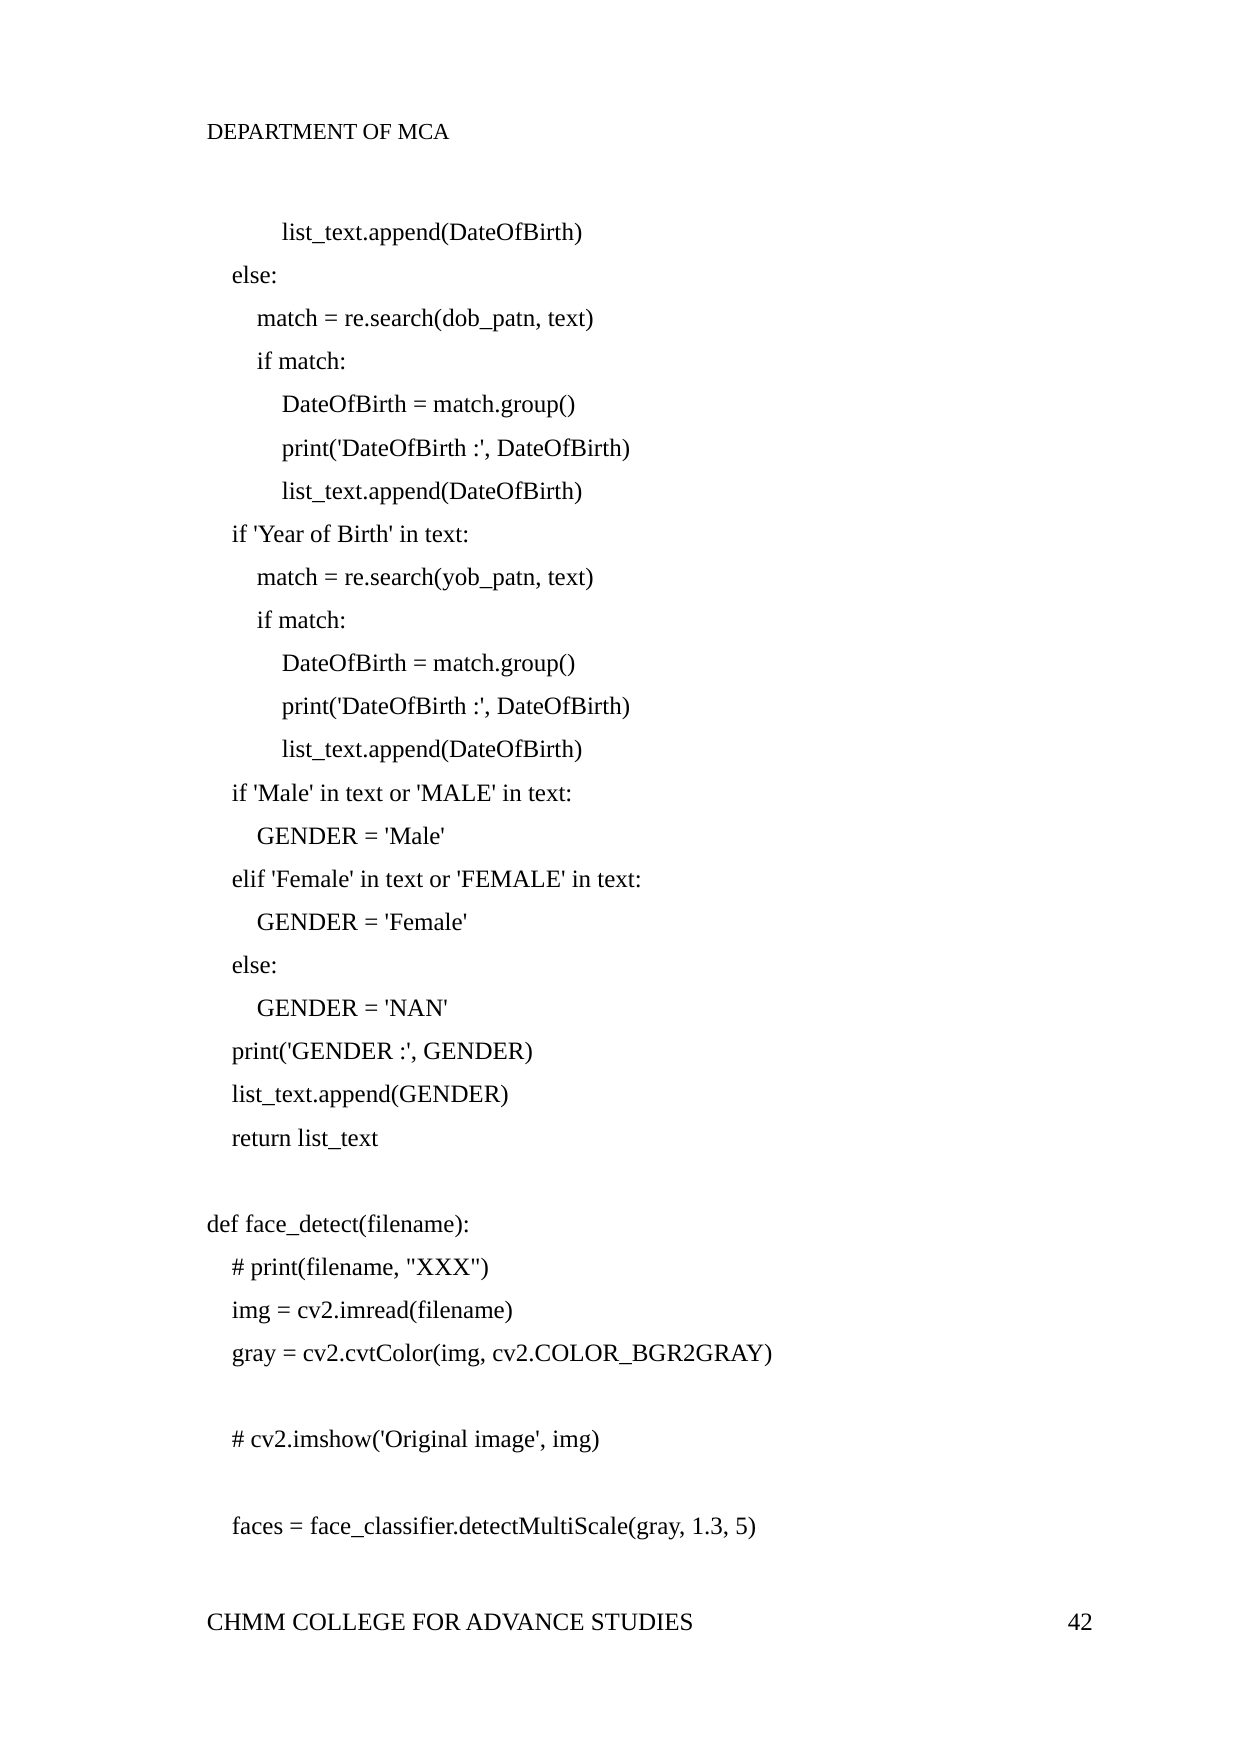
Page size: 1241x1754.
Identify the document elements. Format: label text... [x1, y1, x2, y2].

text return list_text [207, 1123, 1093, 1151]
text faces = face_classifier.detectMultiScale(gray, 1.3, 5) [207, 1511, 1093, 1539]
text gray = cv2.cvtColor(img, cv2.COLOR_BGR2GRAY) [207, 1338, 1093, 1367]
text GENDER = 'NAN' [207, 993, 1093, 1022]
text if match: [207, 346, 1093, 375]
text DateOfBirth = match.group() [207, 389, 1093, 418]
text list_text.append(GENDER) [207, 1079, 1093, 1108]
text if 'Year of Birth' in text: [207, 519, 1093, 548]
text else: [207, 260, 1093, 289]
text match = re.search(yob_patn, text) [207, 562, 1093, 591]
text list_text.append(DateOfBirth) [207, 476, 1093, 504]
text GENDER = 'Male' [207, 821, 1093, 849]
text match = re.search(dob_patn, text) [207, 303, 1093, 332]
text print('GENDER :', GENDER) [207, 1036, 1093, 1065]
text DateOfBirth = match.group() [207, 648, 1093, 677]
text list_text.append(DateOfBirth) [207, 734, 1093, 763]
text img = cv2.imread(filename) [207, 1295, 1093, 1324]
text elif 'Female' in text or 'FEMALE' in text: [207, 864, 1093, 893]
text else: [207, 950, 1093, 979]
text if 'Male' in text or 'MALE' in text: [207, 778, 1093, 806]
text # print(filename, "XXX") [207, 1252, 1093, 1281]
text print('DateOfBirth :', DateOfBirth) [207, 433, 1093, 461]
text # cv2.imshow('Original image', img) [207, 1424, 1093, 1453]
text print('DateOfBirth :', DateOfBirth) [207, 691, 1093, 720]
text list_text.append(DateOfBirth) [207, 217, 1093, 246]
text def face_detect(filename): [207, 1209, 1093, 1238]
text if match: [207, 605, 1093, 634]
text GENDER = 'Female' [207, 907, 1093, 936]
